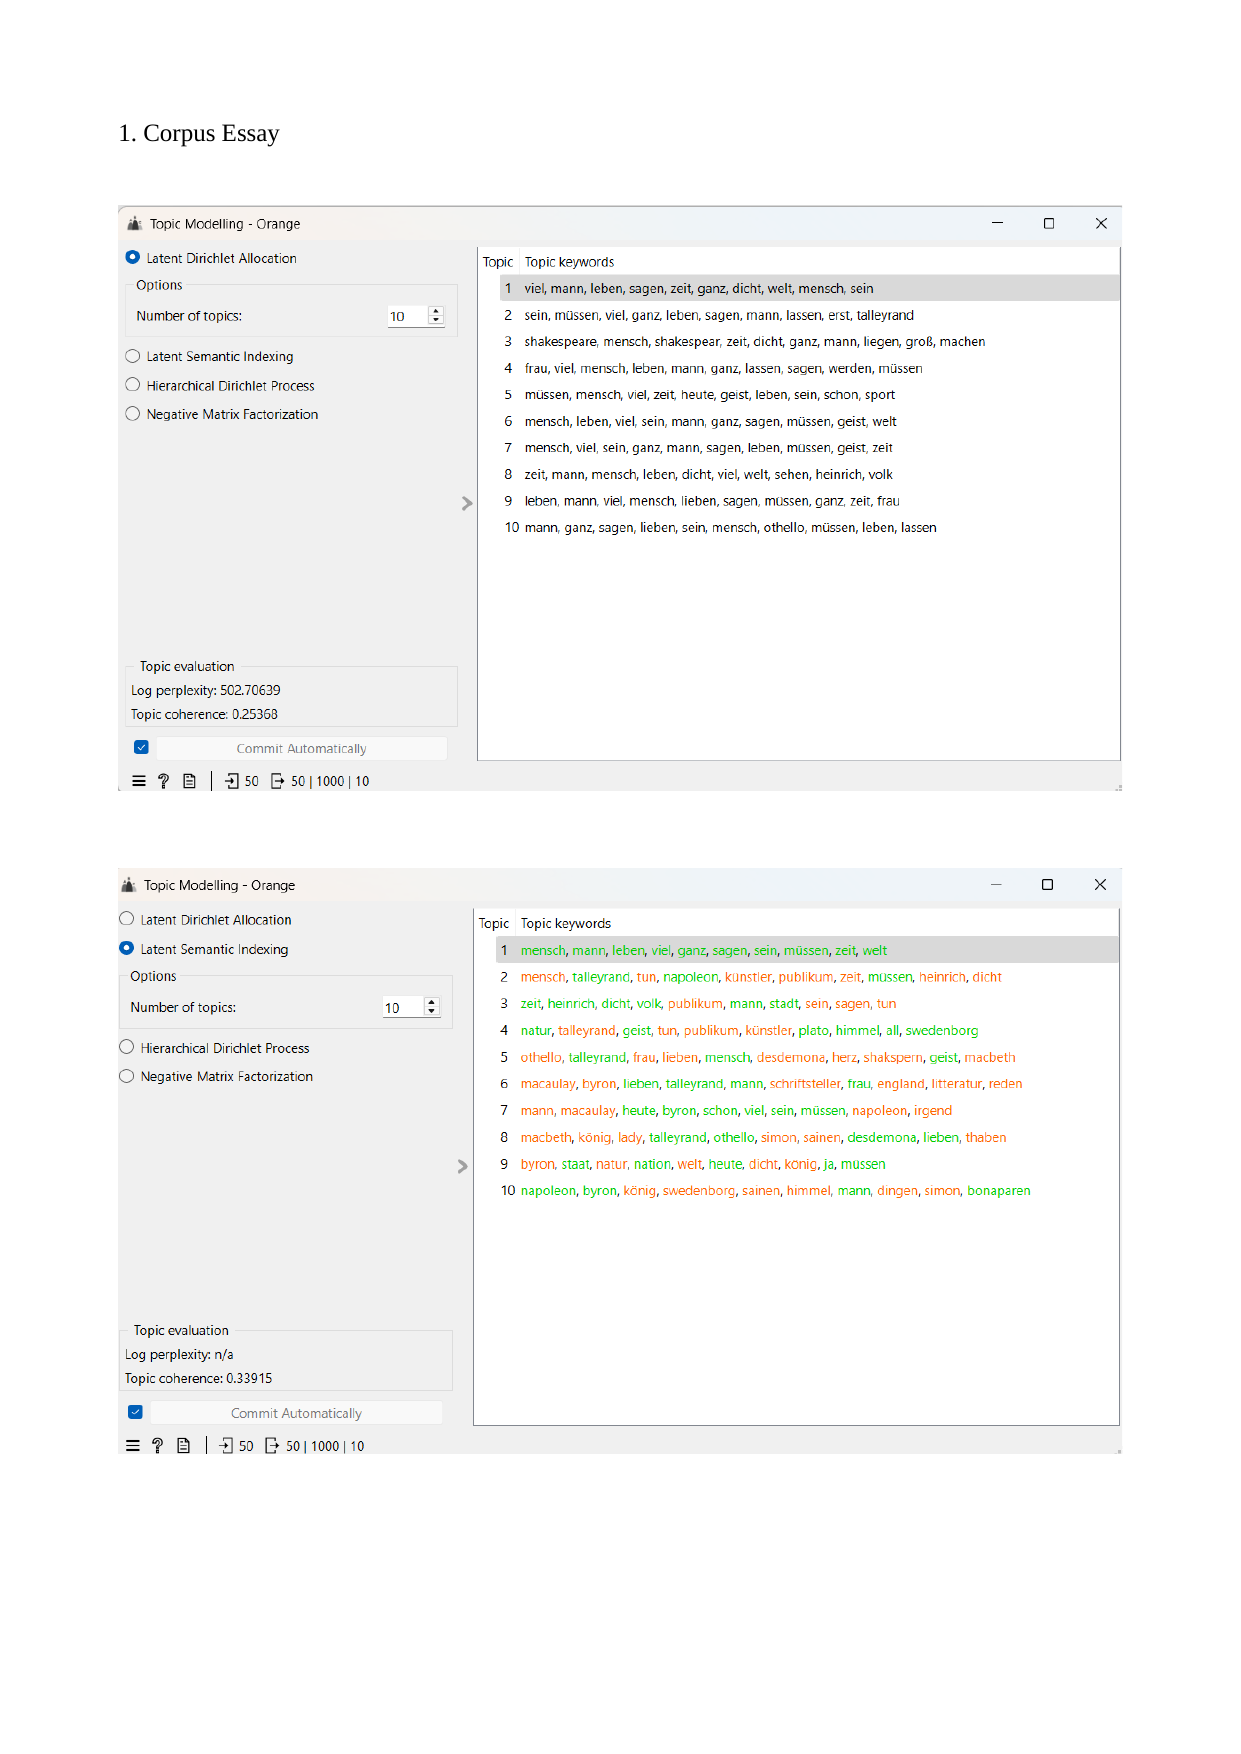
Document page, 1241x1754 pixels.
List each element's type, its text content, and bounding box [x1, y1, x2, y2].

text 1. Corpus Essay [118, 118, 1122, 147]
picture [118, 868, 1123, 1454]
picture [118, 205, 1123, 791]
